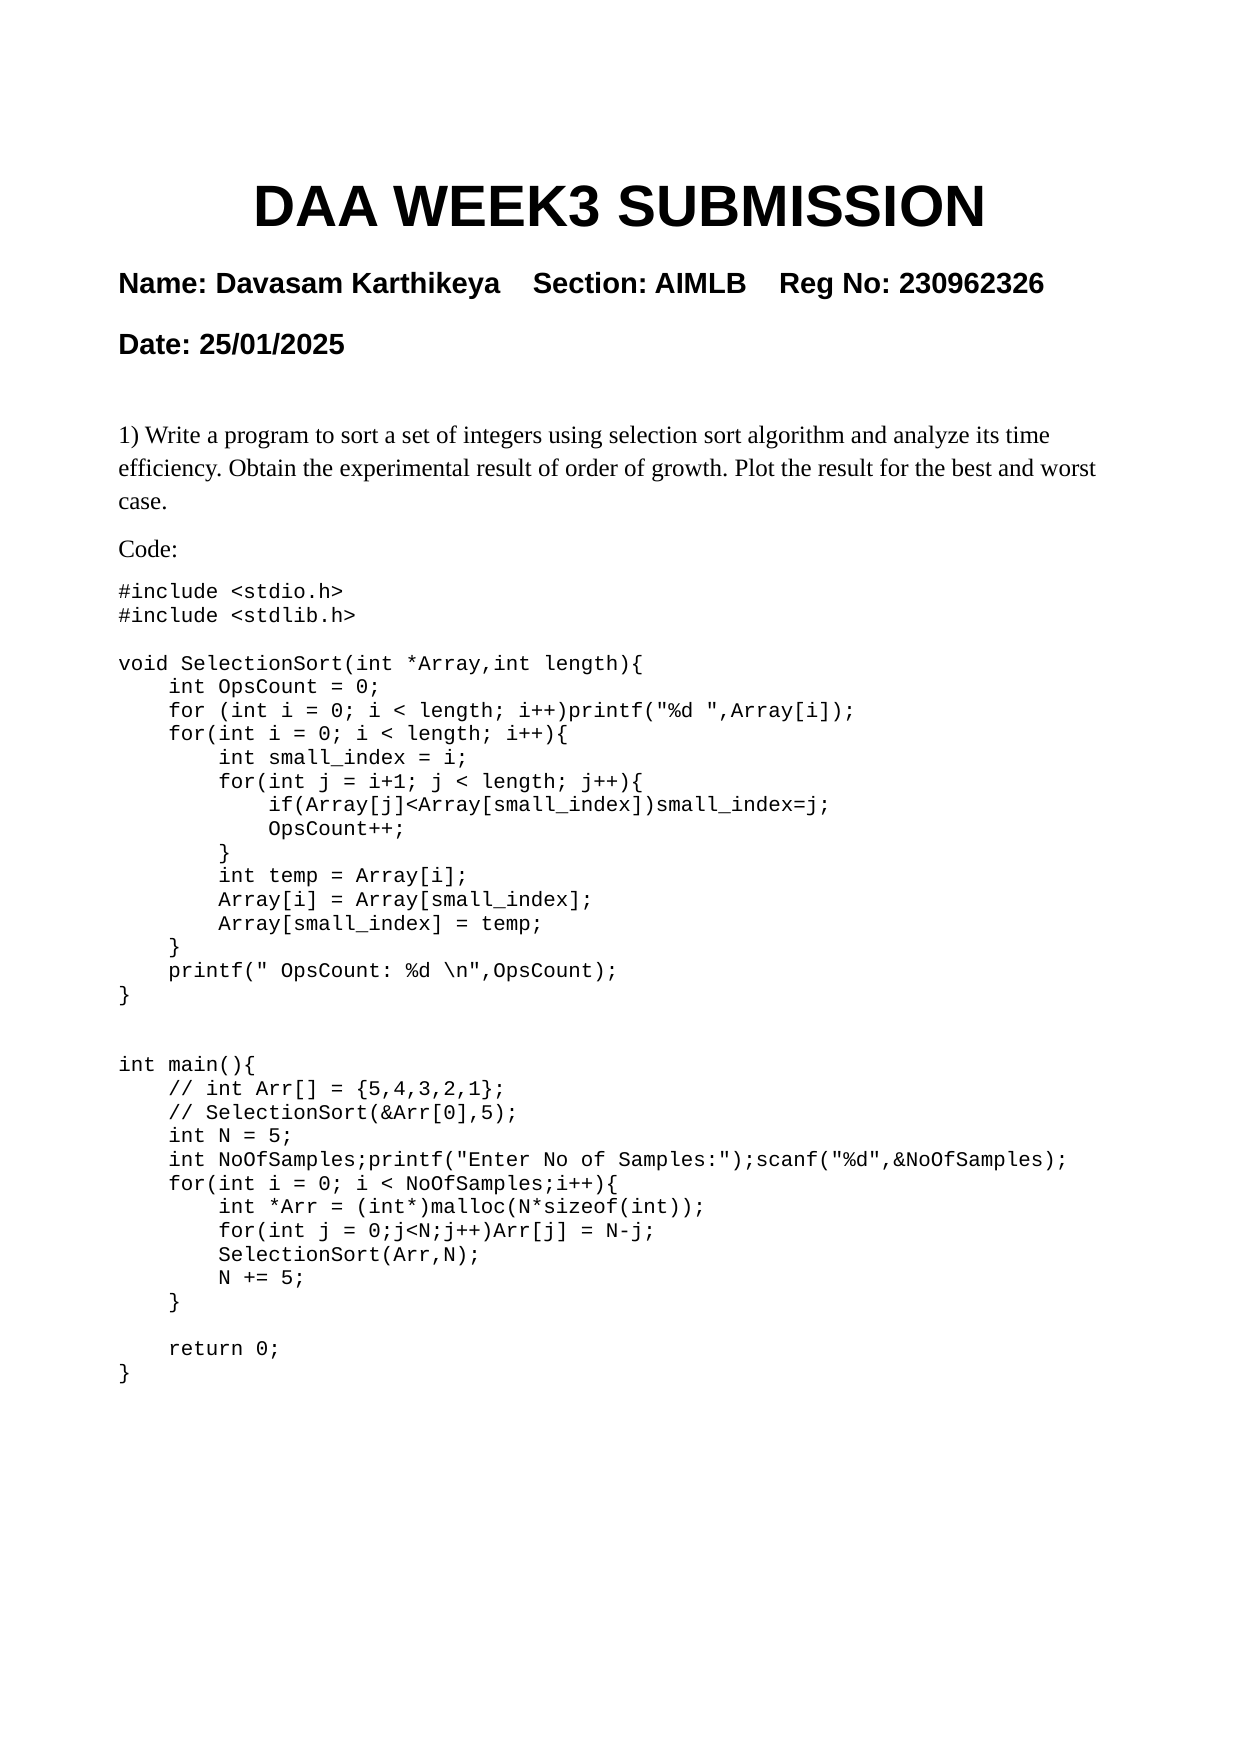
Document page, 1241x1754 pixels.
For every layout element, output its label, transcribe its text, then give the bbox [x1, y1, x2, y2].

text for(int i = 0; i < length; i++){ [118, 723, 1122, 747]
text int OpsCount = 0; [118, 676, 1122, 700]
text printf(" OpsCount: %d \n",OpsCount); [118, 960, 1122, 983]
text 1) Write a program to sort a set of integers using selection sort algorithm and analyze its time efficiency. Obtain the experimental result of order of growth. Plot the result for the best and worst case. [118, 420, 1122, 515]
text Array[small_index] = temp; [118, 913, 1122, 936]
text for(int j = i+1; j < length; j++){ [118, 771, 1122, 794]
text } [118, 1291, 1122, 1314]
text N += 5; [118, 1267, 1122, 1291]
text SelectionSort(Arr,N); [118, 1244, 1122, 1267]
text int NoOfSamples;printf("Enter No of Samples:");scanf("%d",&NoOfSamples); [118, 1149, 1122, 1173]
text for(int i = 0; i < NoOfSamples;i++){ [118, 1173, 1122, 1196]
text } [118, 936, 1122, 960]
text int N = 5; [118, 1125, 1122, 1149]
text int *Arr = (int*)malloc(N*sizeof(int)); [118, 1196, 1122, 1220]
text for (int i = 0; i < length; i++)printf("%d ",Array[i]); [118, 700, 1122, 723]
text for(int j = 0;j<N;j++)Arr[j] = N-j; [118, 1220, 1122, 1244]
text // int Arr[] = {5,4,3,2,1}; [118, 1078, 1122, 1102]
title DAA WEEK3 SUBMISSION [118, 172, 1122, 239]
subtitle Date: 25/01/2025 [118, 327, 1122, 360]
text Array[i] = Array[small_index]; [118, 889, 1122, 913]
text } [118, 842, 1122, 865]
text } [118, 1362, 1122, 1386]
text void SelectionSort(int *Array,int length){ [118, 652, 1122, 676]
text int main(){ [118, 1054, 1122, 1078]
text #include <stdio.h> [118, 582, 1122, 605]
subtitle Name: Davasam Karthikeya Section: AIMLB Reg No: 230962326 [118, 266, 1122, 299]
text Code: [118, 534, 1122, 563]
text if(Array[j]<Array[small_index])small_index=j; [118, 794, 1122, 818]
text return 0; [118, 1338, 1122, 1362]
text } [118, 983, 1122, 1007]
text OpsCount++; [118, 818, 1122, 842]
text #include <stdlib.h> [118, 605, 1122, 629]
text int small_index = i; [118, 747, 1122, 771]
text int temp = Array[i]; [118, 865, 1122, 889]
text // SelectionSort(&Arr[0],5); [118, 1102, 1122, 1125]
